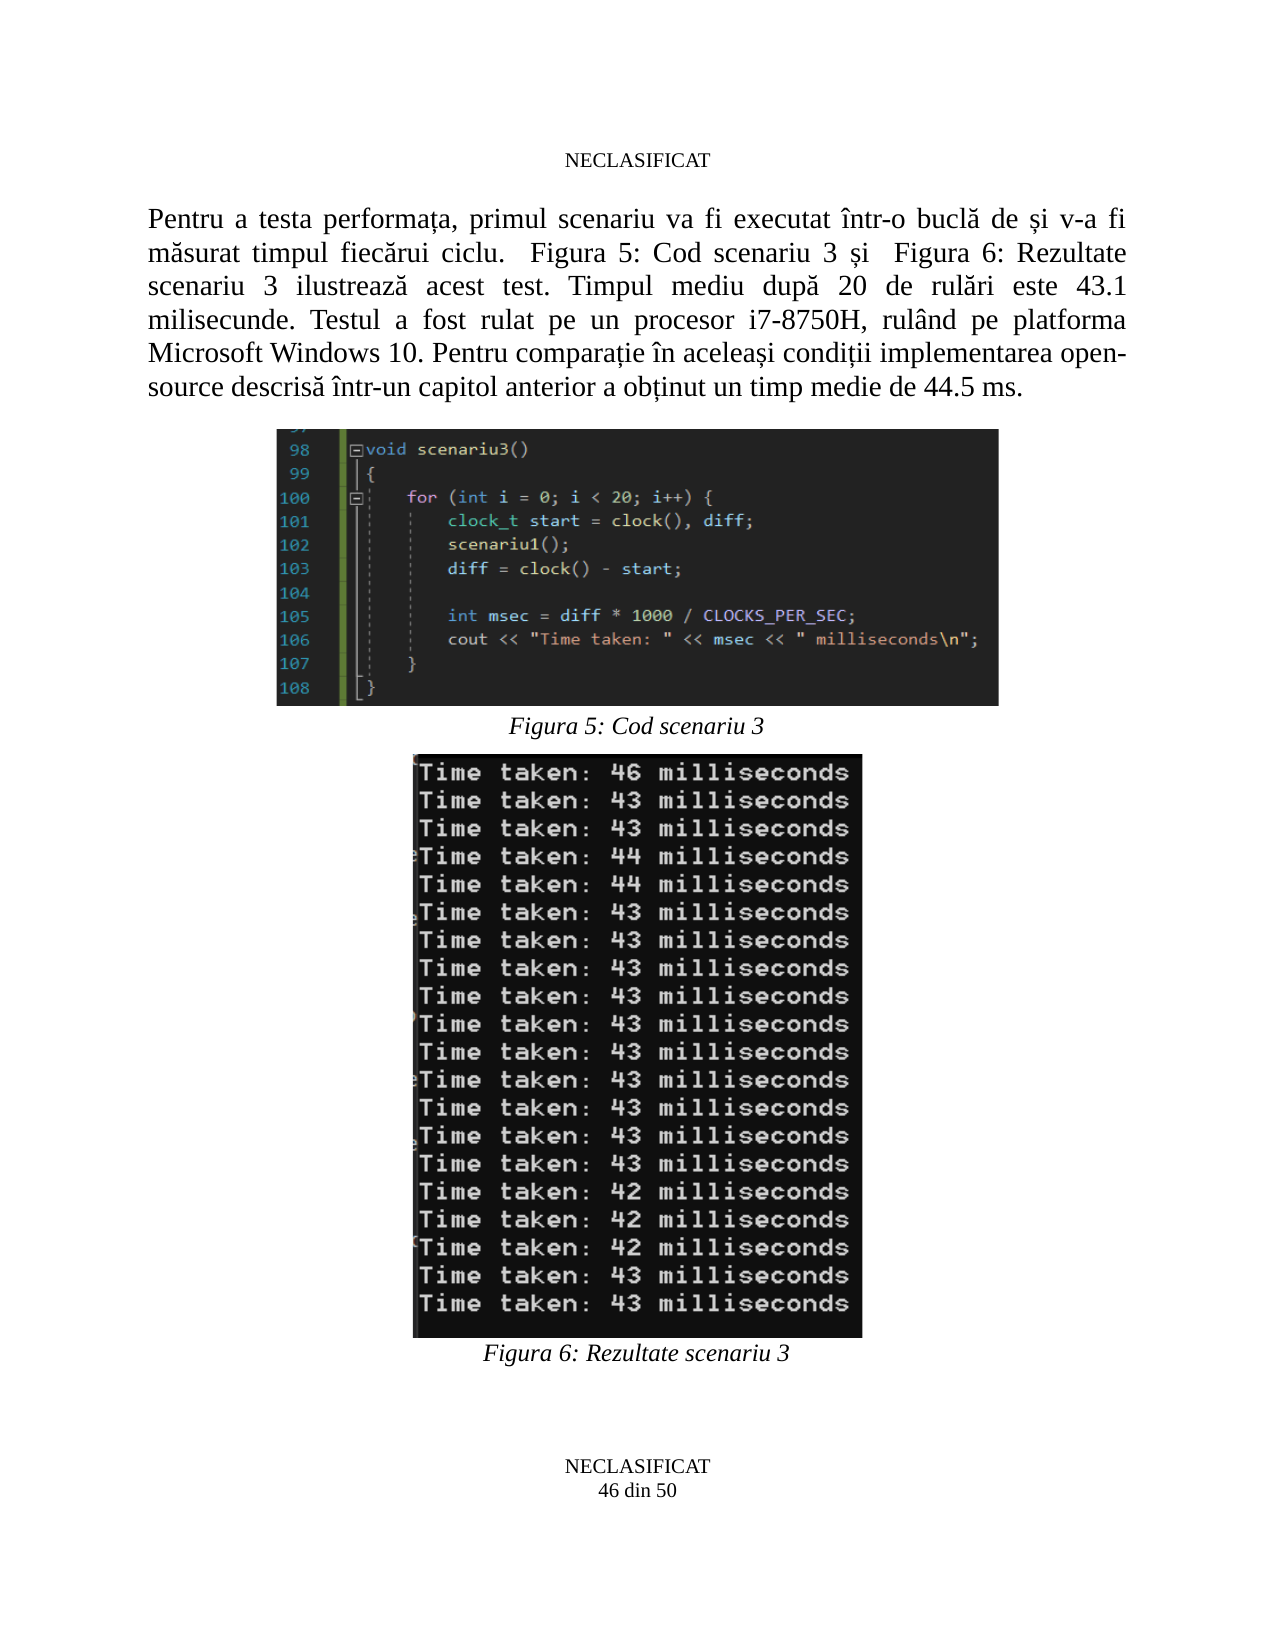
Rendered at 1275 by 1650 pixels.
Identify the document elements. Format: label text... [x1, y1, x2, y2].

text Figura 6: Rezultate scenariu 3 [366, 767, 909, 1366]
picture [276, 429, 999, 706]
text Pentru a testa performața, primul scenariu va fi executat într-o buclă de și v-a fi măsurat timpul fiecărui ciclu. Figura 5: Cod scenariu 3 și Figura 6: Rezultate scenariu 3 ilustrează acest test. Timpul mediu după 20 de rulări este 43.1 milisecunde. Testul a fost rulat pe un procesor i7-8750H, rulând pe platforma Microsoft Windows 10. Pentru comparație în aceleași condiții implementarea open-source descrisă într-un capitol anterior a obținut un timp medie de 44.5 ms. [148, 201, 1127, 402]
text Figura 5: Cod scenariu 3 [253, 429, 1022, 739]
picture [412, 754, 863, 1338]
